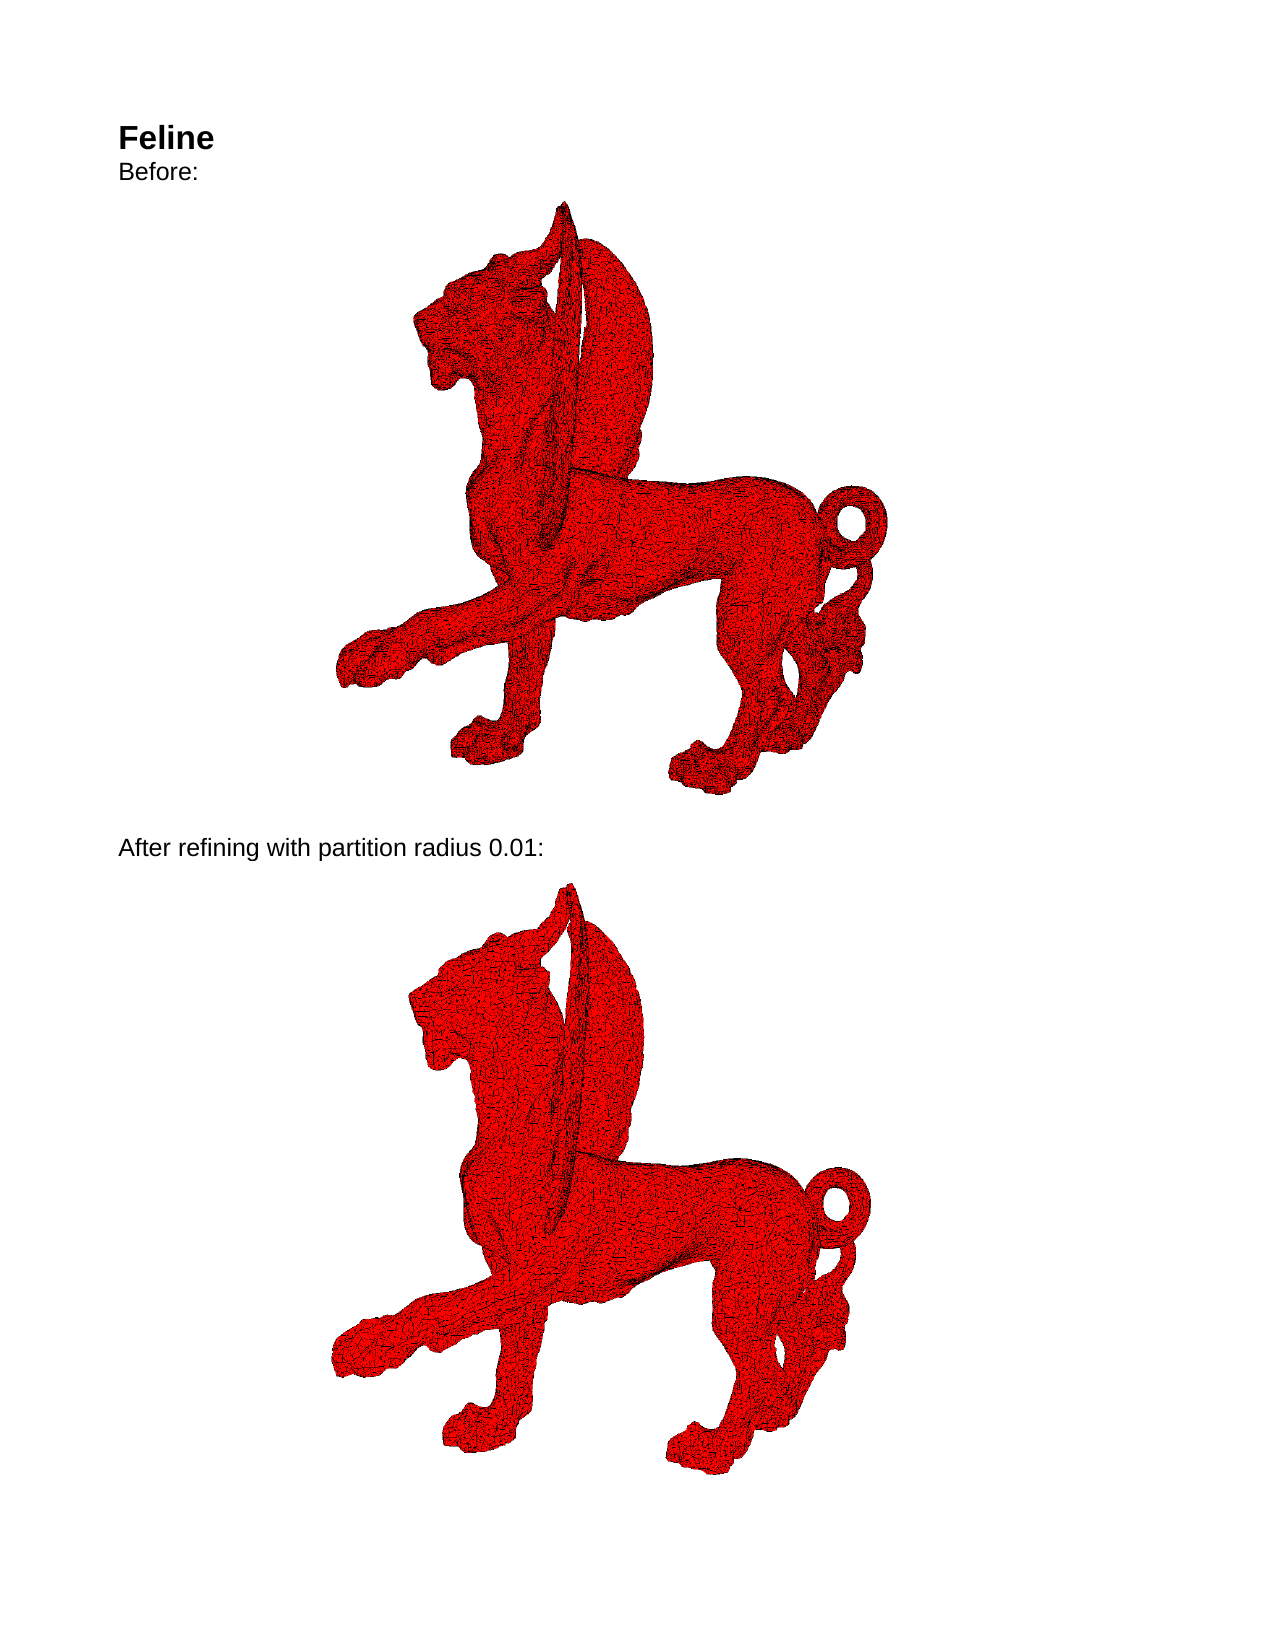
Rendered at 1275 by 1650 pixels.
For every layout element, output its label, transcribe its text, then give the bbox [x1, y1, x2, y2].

picture [118, 185, 1157, 805]
text Before: [118, 157, 1157, 185]
picture [118, 861, 1157, 1481]
text After refining with partition radius 0.01: [118, 833, 1157, 861]
text Feline [118, 118, 1157, 157]
